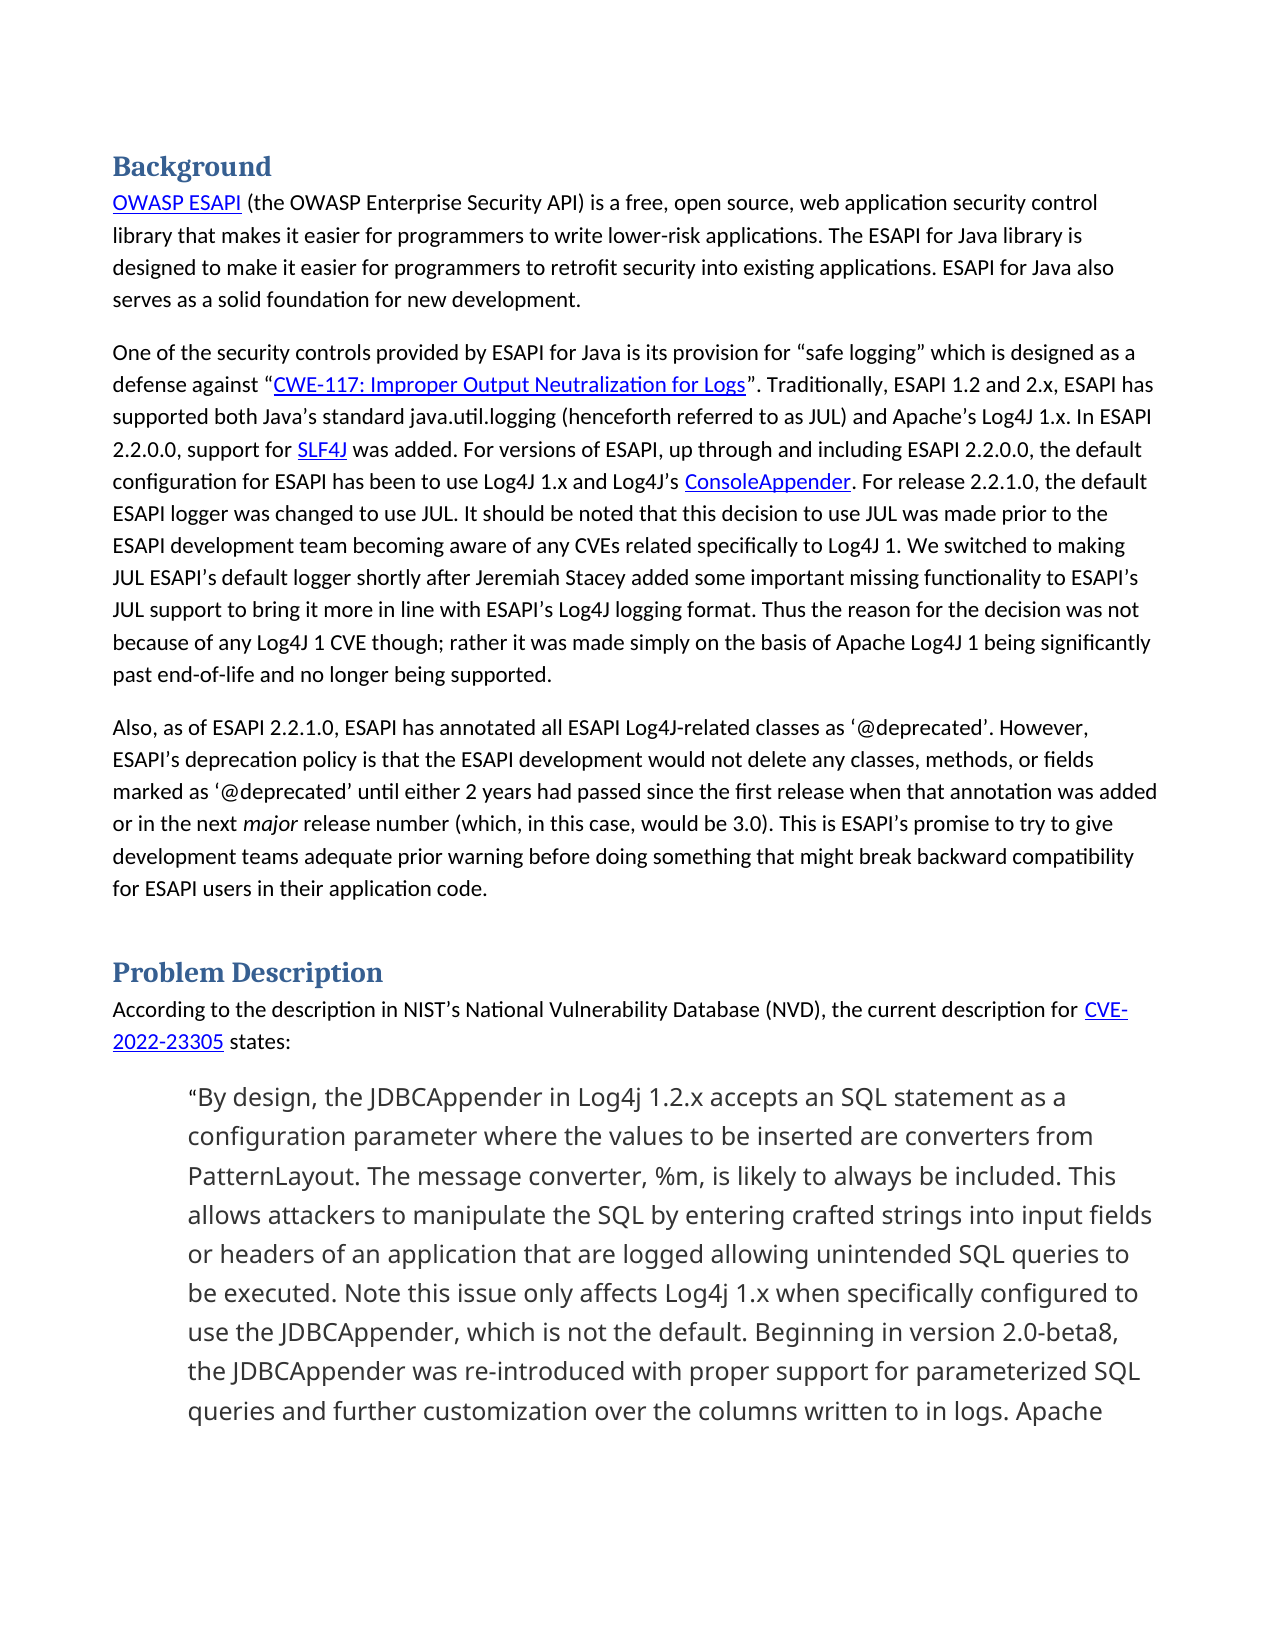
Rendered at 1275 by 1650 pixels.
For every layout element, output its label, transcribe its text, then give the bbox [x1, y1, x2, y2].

text Also, as of ESAPI 2.2.1.0, ESAPI has annotated all ESAPI Log4J-related classes as ‘@deprecated’. However, ESAPI’s deprecation policy is that the ESAPI development would not delete any classes, methods, or fields marked as ‘@deprecated’ until either 2 years had passed since the first release when that annotation was added or in the next major release number (which, in this case, would be 3.0). This is ESAPI’s promise to try to give development teams adequate prior warning before doing something that might break backward compatibility for ESAPI users in their application code. [112, 713, 1162, 902]
text “By design, the JDBCAppender in Log4j 1.2.x accepts an SQL statement as a configuration parameter where the values to be inserted are converters from PatternLayout. The message converter, %m, is likely to always be included. This allows attackers to manipulate the SQL by entering crafted strings into input fields or headers of an application that are logged allowing unintended SQL queries to be executed. Note this issue only affects Log4j 1.x when specifically configured to use the JDBCAppender, which is not the default. Beginning in version 2.0-beta8, the JDBCAppender was re-introduced with proper support for parameterized SQL queries and further customization over the columns written to in logs. Apache [187, 1080, 1162, 1427]
text OWASP ESAPI (the OWASP Enterprise Security API) is a free, open source, web application security control library that makes it easier for programmers to write lower-risk applications. The ESAPI for Java library is designed to make it easier for programmers to retrofit security into existing applications. ESAPI for Java also serves as a solid foundation for new development. [112, 188, 1162, 313]
subtitle Background [112, 150, 1162, 183]
subtitle Problem Description [112, 956, 1162, 990]
text According to the description in NIST’s National Vulnerability Database (NVD), the current description for CVE-2022-23305 states: [112, 995, 1162, 1055]
text One of the security controls provided by ESAPI for Java is its provision for “safe logging” which is designed as a defense against “CWE-117: Improper Output Neutralization for Logs”. Traditionally, ESAPI 1.2 and 2.x, ESAPI has supported both Java’s standard java.util.logging (henceforth referred to as JUL) and Apache’s Log4J 1.x. In ESAPI 2.2.0.0, support for SLF4J was added. For versions of ESAPI, up through and including ESAPI 2.2.0.0, the default configuration for ESAPI has been to use Log4J 1.x and Log4J’s ConsoleAppender. For release 2.2.1.0, the default ESAPI logger was changed to use JUL. It should be noted that this decision to use JUL was made prior to the ESAPI development team becoming aware of any CVEs related specifically to Log4J 1. We switched to making JUL ESAPI’s default logger shortly after Jeremiah Stacey added some important missing functionality to ESAPI’s JUL support to bring it more in line with ESAPI’s Log4J logging format. Thus the reason for the decision was not because of any Log4J 1 CVE though; rather it was made simply on the basis of Apache Log4J 1 being significantly past end-of-life and no longer being supported. [112, 338, 1162, 688]
